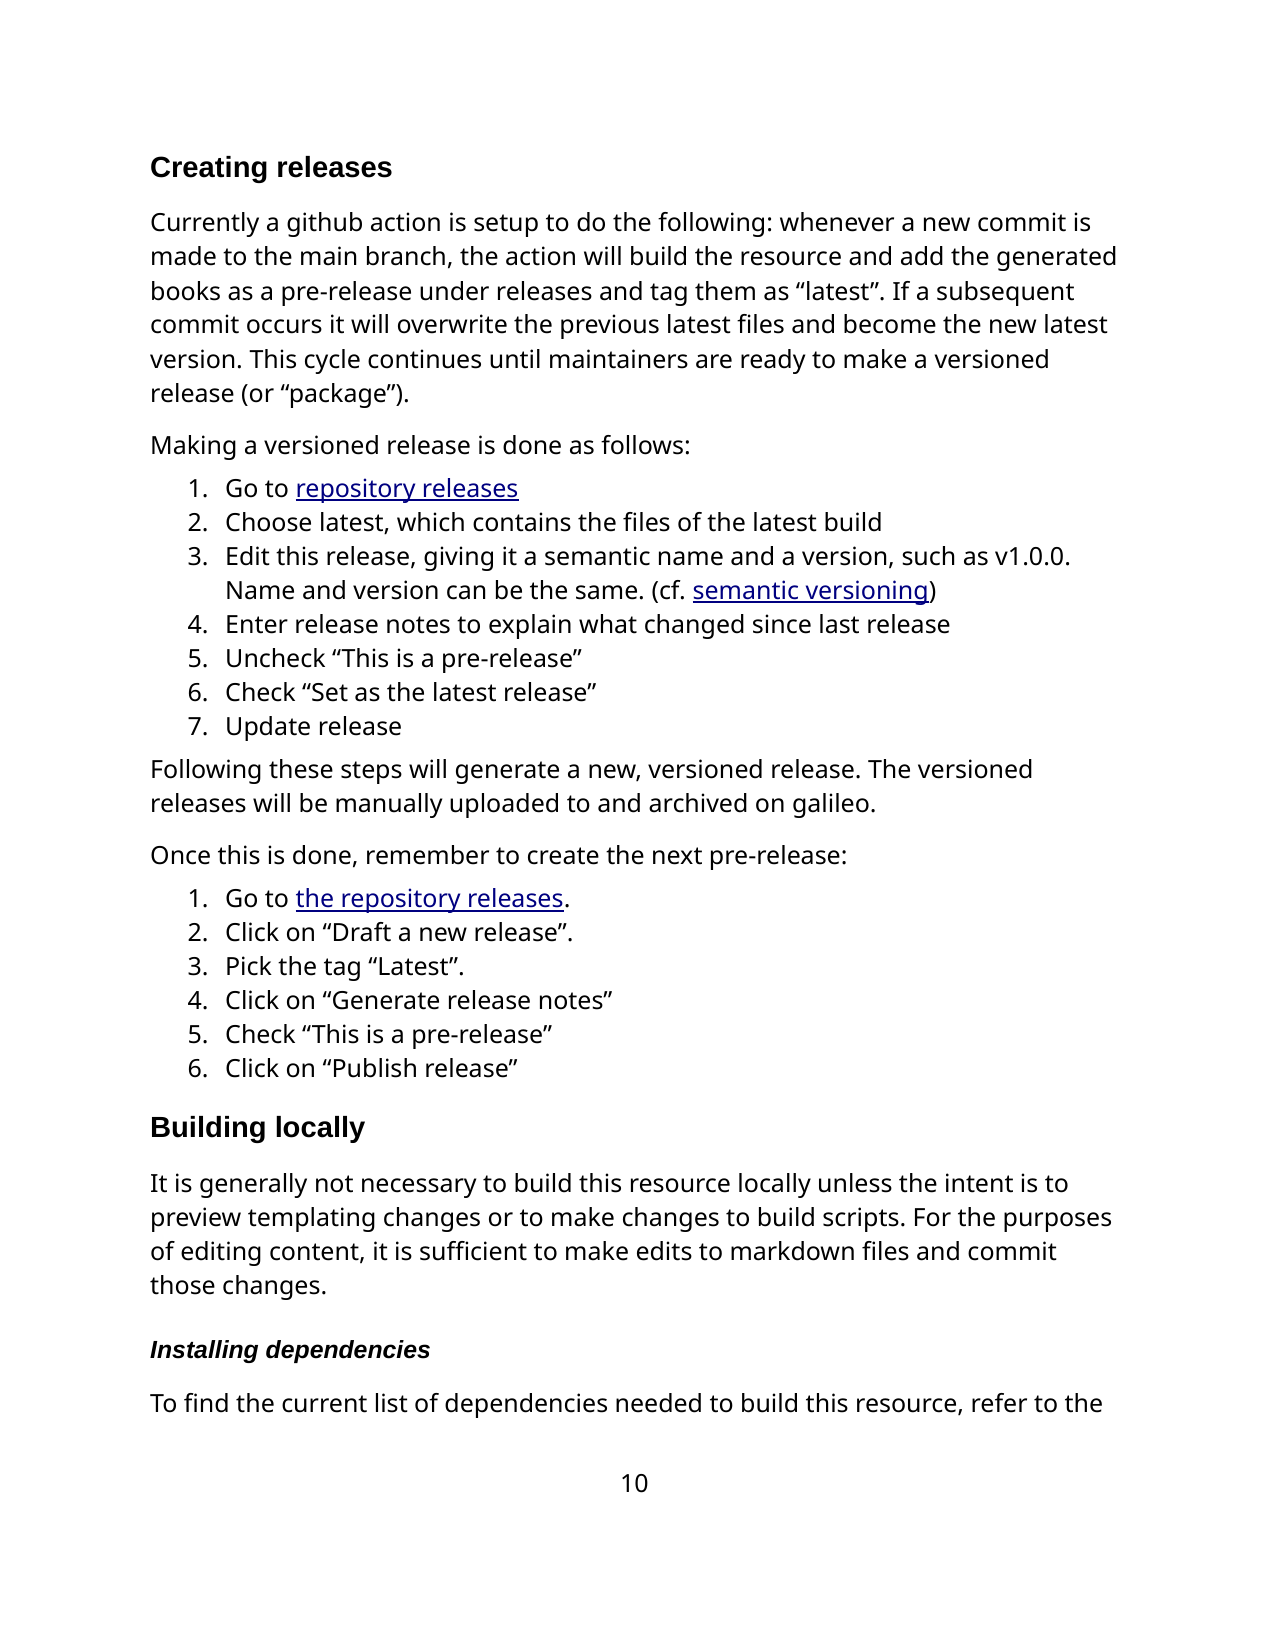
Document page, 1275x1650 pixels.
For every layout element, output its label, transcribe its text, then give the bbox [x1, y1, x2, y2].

list Check “Set as the latest release” [187, 675, 1125, 709]
list Click on “Draft a new release”. [187, 915, 1125, 949]
subtitle Creating releases [150, 150, 1125, 183]
list Choose latest, which contains the files of the latest build [187, 504, 1125, 538]
list Uncheck “This is a pre-release” [187, 641, 1125, 675]
text Once this is done, remember to create the next pre-release: [150, 838, 1125, 872]
list Pick the tag “Latest”. [187, 949, 1125, 983]
list Enter release notes to explain what changed since last release [187, 607, 1125, 641]
text Making a versioned release is done as follows: [150, 427, 1125, 461]
text Following these steps will generate a new, versioned release. The versioned releases will be manually uploaded to and archived on galileo. [150, 752, 1125, 820]
text It is generally not necessary to build this resource locally unless the intent is to preview templating changes or to make changes to build scripts. For the purposes of editing content, it is sufficient to make edits to markdown files and commit those changes. [150, 1165, 1125, 1301]
list Go to repository releases [187, 470, 1125, 504]
list Update release [187, 709, 1125, 743]
list Click on “Generate release notes” [187, 983, 1125, 1017]
subtitle Installing dependencies [150, 1335, 1125, 1364]
list Go to the repository releases. [187, 881, 1125, 915]
subtitle Building locally [150, 1110, 1125, 1144]
list Click on “Publish release” [187, 1051, 1125, 1085]
text To find the current list of dependencies needed to build this resource, refer to the [150, 1385, 1125, 1419]
list Check “This is a pre-release” [187, 1017, 1125, 1051]
list Edit this release, giving it a semantic name and a version, such as v1.0.0. Name and version can be the same. (cf. semantic versioning) [187, 538, 1125, 607]
text Currently a github action is setup to do the following: whenever a new commit is made to the main branch, the action will build the resource and add the generated books as a pre-release under releases and tag them as “latest”. If a subsequent commit occurs it will overwrite the previous latest files and become the new latest version. This cycle continues until maintainers are ready to make a versioned release (or “package”). [150, 205, 1125, 409]
